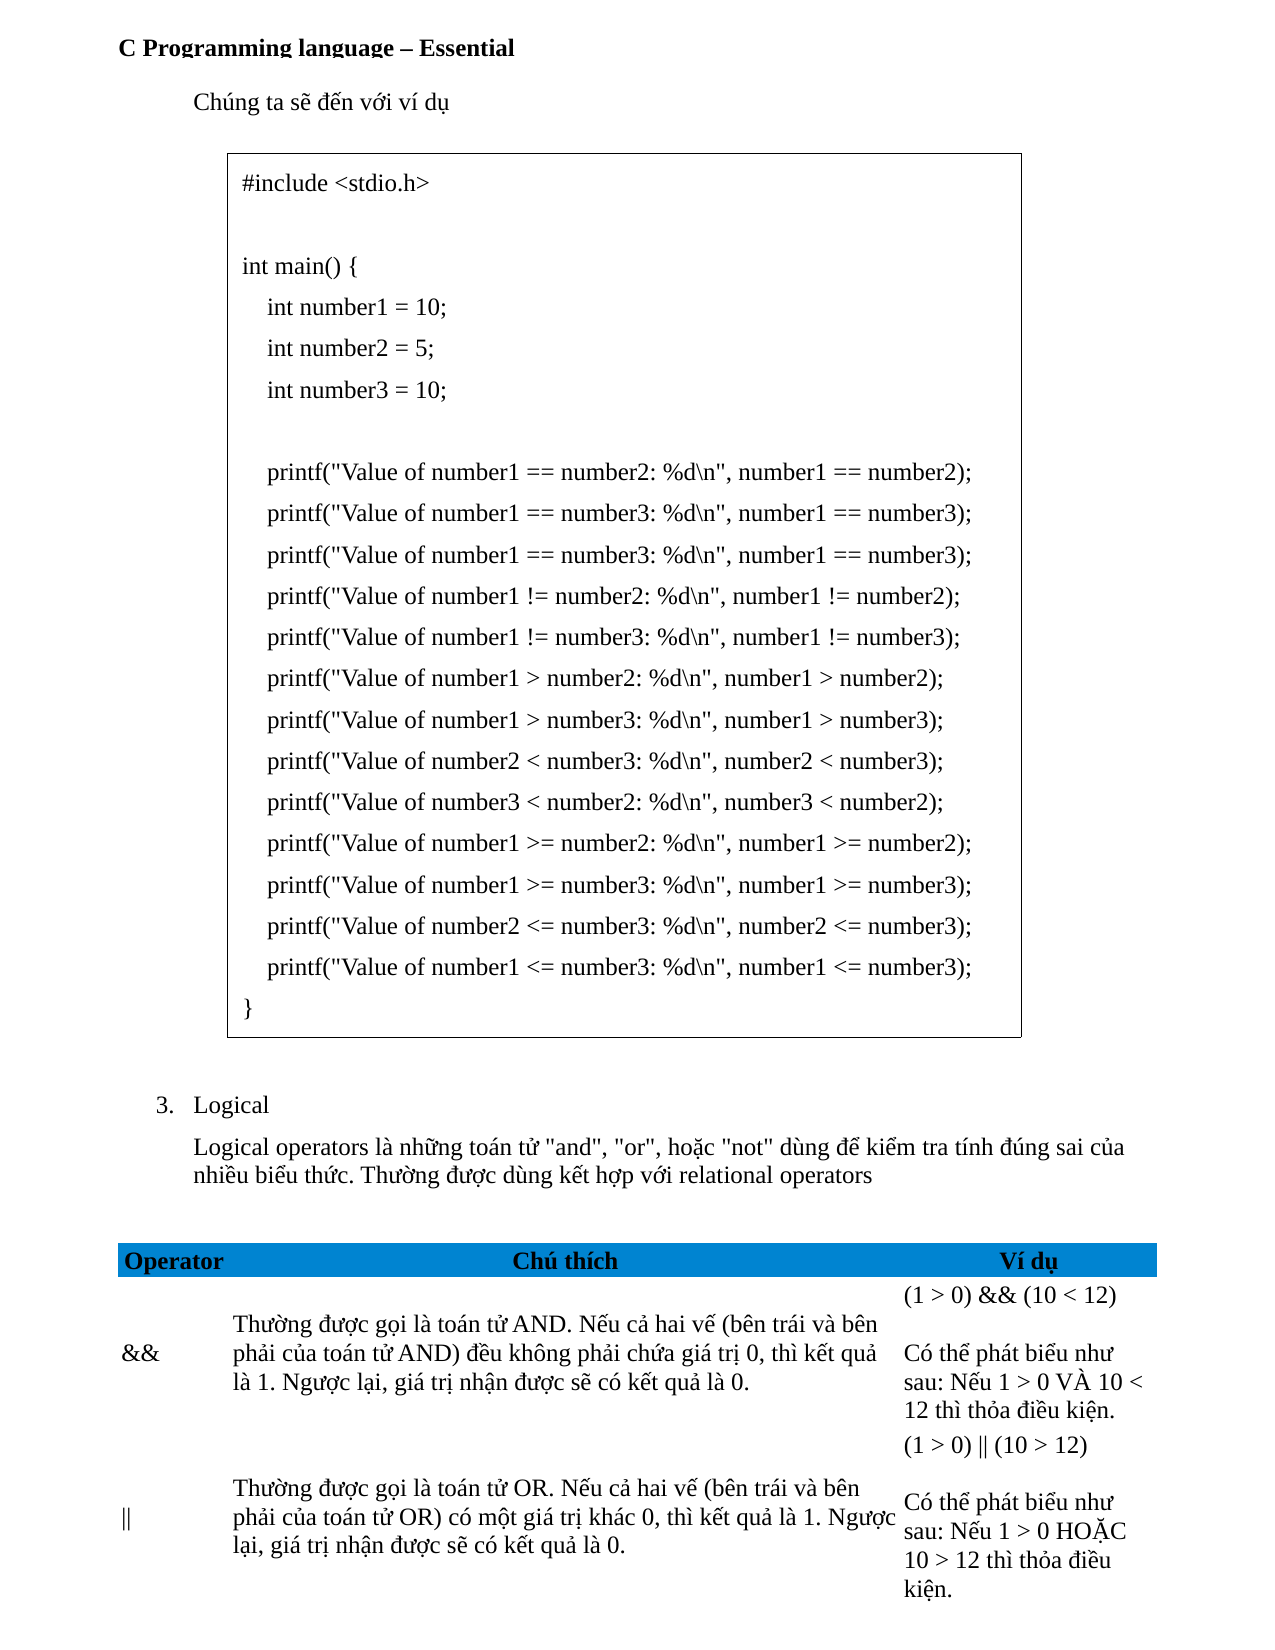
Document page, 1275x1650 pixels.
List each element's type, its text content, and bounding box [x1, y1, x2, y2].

list printf("Value of number1 > number3: %d\n", number1 > number3); [242, 705, 1006, 733]
list int main() { [242, 251, 1006, 280]
list int number1 = 10; [242, 292, 1006, 321]
list printf("Value of number3 < number2: %d\n", number3 < number2); [242, 787, 1006, 816]
list printf("Value of number1 == number3: %d\n", number1 == number3); [242, 540, 1006, 568]
list printf("Value of number1 != number2: %d\n", number1 != number2); [242, 581, 1006, 610]
table_header Operator [118, 1243, 230, 1277]
list printf("Value of number1 == number3: %d\n", number1 == number3); [242, 498, 1006, 527]
table_header Ví dụ [901, 1243, 1157, 1277]
list printf("Value of number1 == number2: %d\n", number1 == number2); [242, 457, 1006, 486]
list printf("Value of number1 > number2: %d\n", number1 > number2); [242, 663, 1006, 692]
table_cell Thường được gọi là toán tử OR. Nếu cả hai vế (bên trái và bên phải của toán tử OR) có một giá trị khác 0, thì kết quả là 1. Ngược lại, giá trị nhận được sẽ có kết quả là 0. [230, 1427, 901, 1605]
list printf("Value of number2 < number3: %d\n", number2 < number3); [242, 746, 1006, 775]
list int number3 = 10; [242, 375, 1006, 403]
table_cell && [118, 1278, 230, 1427]
list Chúng ta sẽ đến với ví dụ [156, 87, 1157, 116]
table_cell Thường được gọi là toán tử AND. Nếu cả hai vế (bên trái và bên phải của toán tử AND) đều không phải chứa giá trị 0, thì kết quả là 1. Ngược lại, giá trị nhận được sẽ có kết quả là 0. [230, 1278, 901, 1427]
list printf("Value of number2 <= number3: %d\n", number2 <= number3); [242, 911, 1006, 940]
table_cell || [118, 1427, 230, 1605]
list } [242, 993, 1006, 1022]
list printf("Value of number1 != number3: %d\n", number1 != number3); [242, 622, 1006, 651]
list printf("Value of number1 >= number3: %d\n", number1 >= number3); [242, 870, 1006, 898]
list printf("Value of number1 >= number2: %d\n", number1 >= number2); [242, 828, 1006, 857]
list int number2 = 5; [242, 333, 1006, 362]
table_cell (1 > 0) && (10 < 12) Có thể phát biểu như sau: Nếu 1 > 0 VÀ 10 < 12 thì thỏa điều kiện. [901, 1278, 1157, 1427]
list Logical operators là những toán tử "and", "or", hoặc "not" dùng để kiểm tra tính đúng sai của nhiều biểu thức. Thường được dùng kết hợp với relational operators [156, 1132, 1157, 1189]
list #include <stdio.h> [242, 168, 1006, 197]
list printf("Value of number1 <= number3: %d\n", number1 <= number3); [242, 952, 1006, 981]
table_header Chú thích [230, 1243, 901, 1277]
table_cell (1 > 0) || (10 > 12) Có thể phát biểu như sau: Nếu 1 > 0 HOẶC 10 > 12 thì thỏa điều kiện. [901, 1427, 1157, 1605]
list Logical [156, 1090, 1157, 1119]
